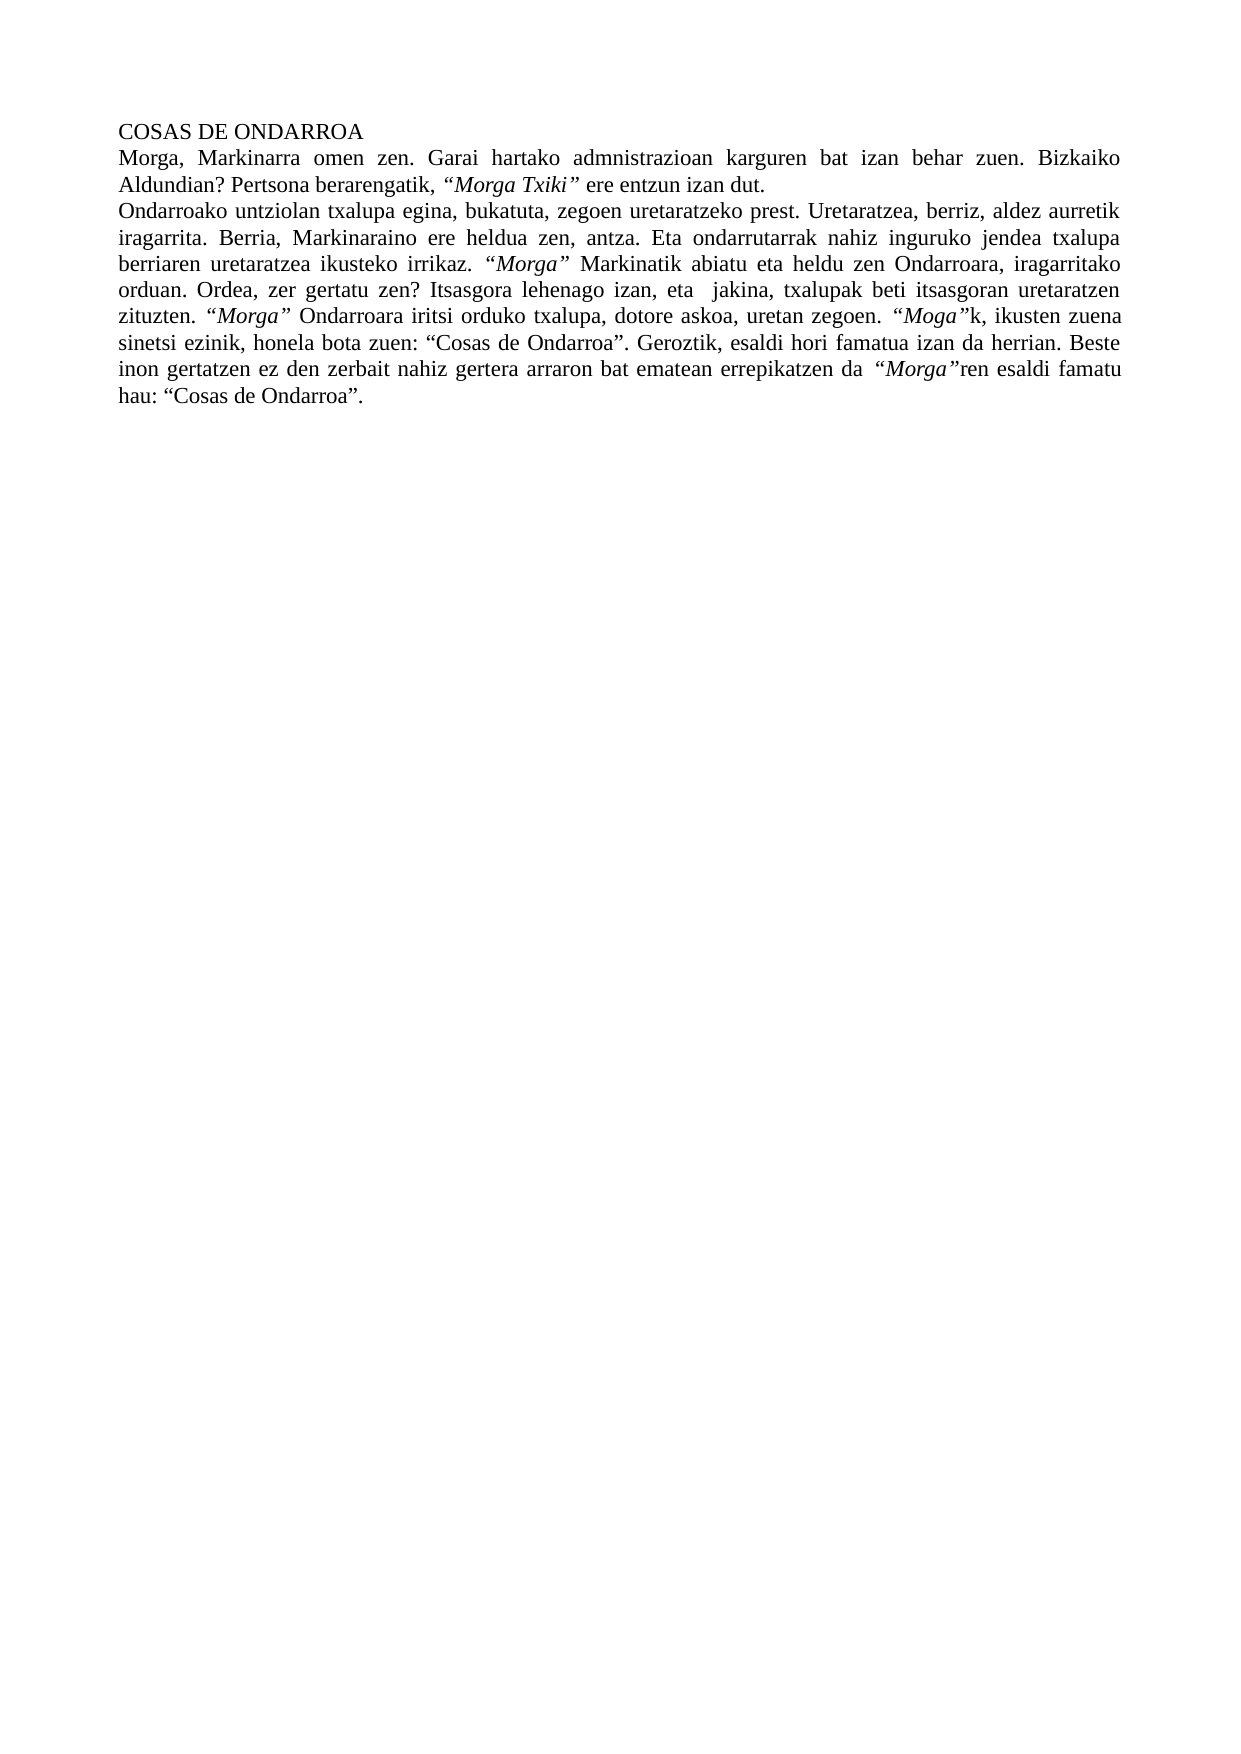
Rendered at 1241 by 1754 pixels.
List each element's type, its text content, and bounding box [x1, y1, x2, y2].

text Morga, Markinarra omen zen. Garai hartako admnistrazioan karguren bat izan behar zuen. Bizkaiko Aldundian? Pertsona berarengatik, “Morga Txiki” ere entzun izan dut. [118, 144, 1122, 197]
text COSAS DE ONDARROA [118, 118, 1122, 144]
text Ondarroako untziolan txalupa egina, bukatuta, zegoen uretaratzeko prest. Uretaratzea, berriz, aldez aurretik iragarrita. Berria, Markinaraino ere heldua zen, antza. Eta ondarrutarrak nahiz inguruko jendea txalupa berriaren uretaratzea ikusteko irrikaz. “Morga” Markinatik abiatu eta heldu zen Ondarroara, iragarritako orduan. Ordea, zer gertatu zen? Itsasgora lehenago izan, eta jakina, txalupak beti itsasgoran uretaratzen zituzten. “Morga” Ondarroara iritsi orduko txalupa, dotore askoa, uretan zegoen. “Moga”k, ikusten zuena sinetsi ezinik, honela bota zuen: “Cosas de Ondarroa”. Geroztik, esaldi hori famatua izan da herrian. Beste inon gertatzen ez den zerbait nahiz gertera arraron bat ematean errepikatzen da “Morga”ren esaldi famatu hau: “Cosas de Ondarroa”. [118, 197, 1122, 408]
